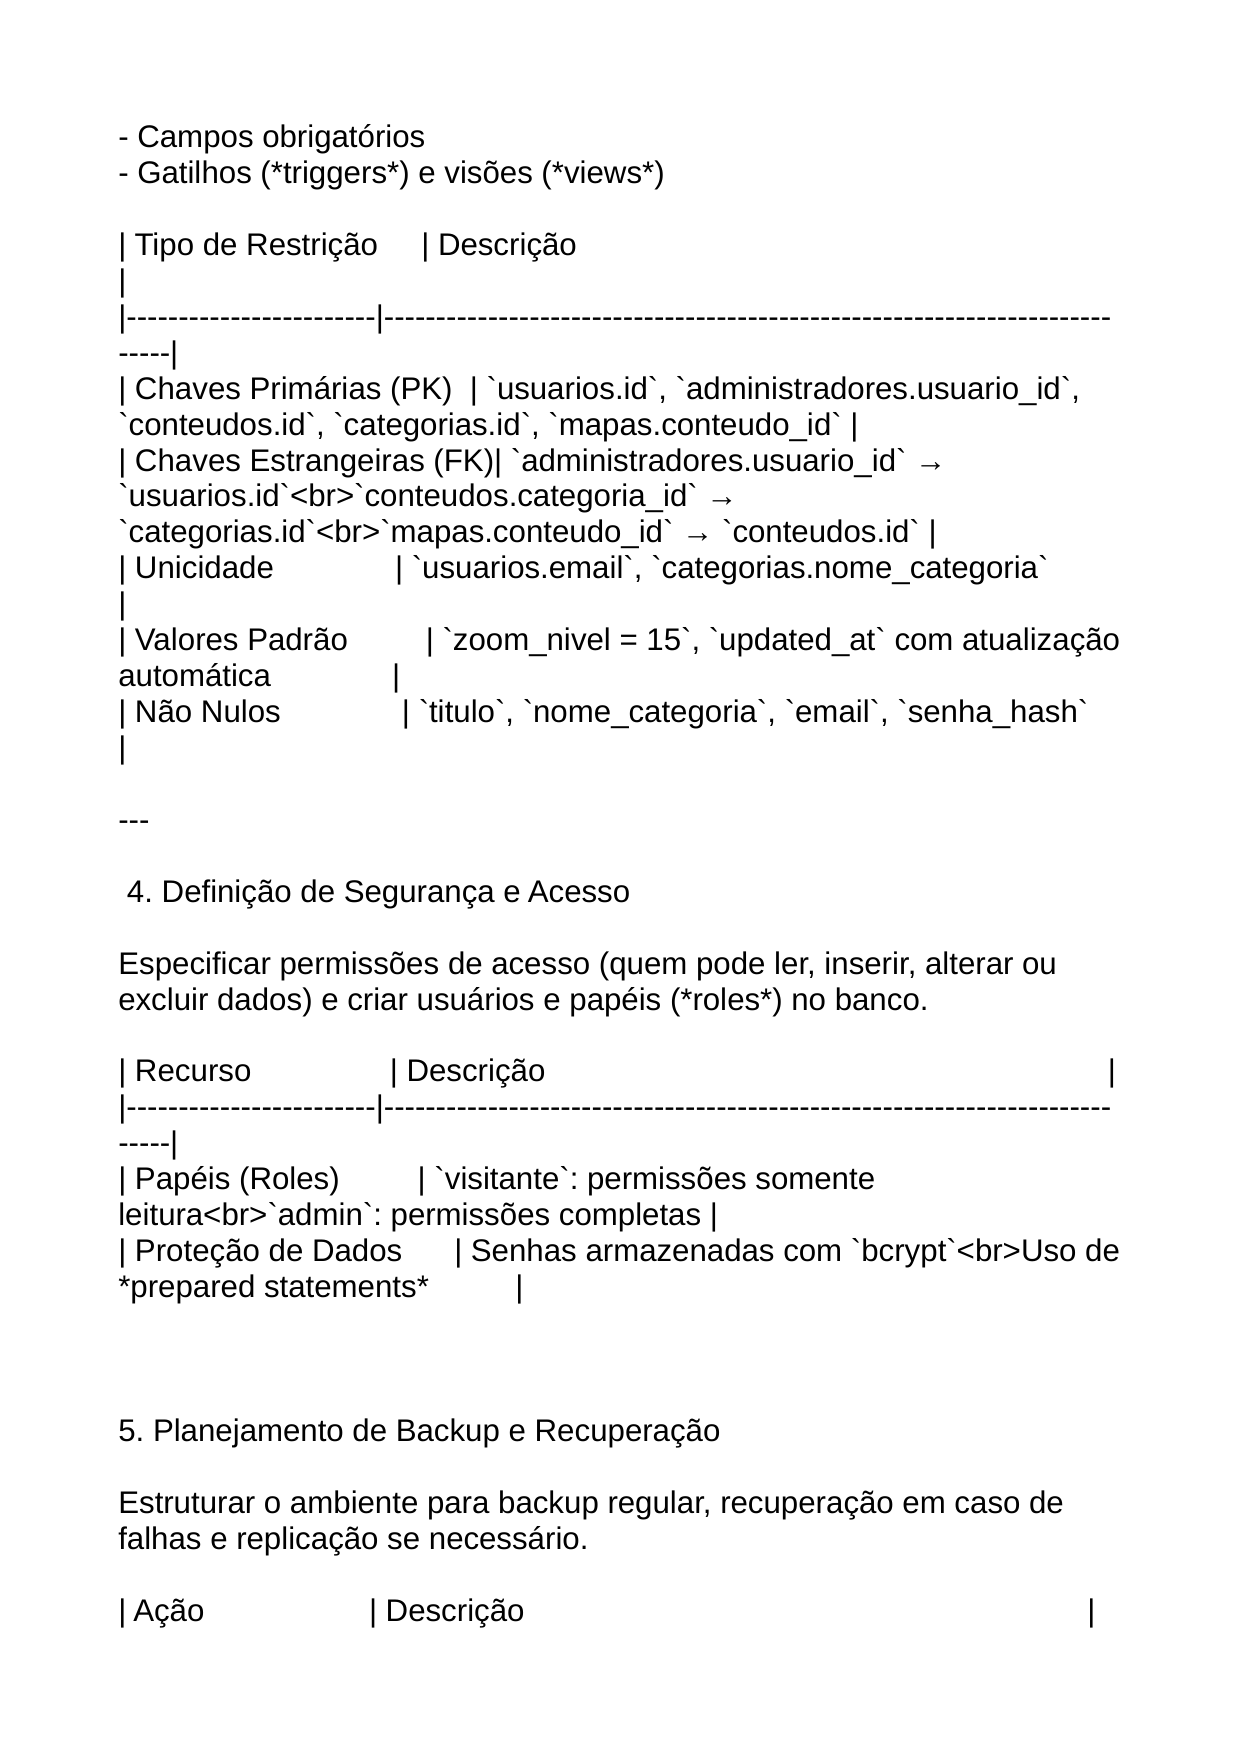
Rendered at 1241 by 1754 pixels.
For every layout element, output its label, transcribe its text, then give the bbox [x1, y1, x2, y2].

text - Campos obrigatórios - Gatilhos (*triggers*) e visões (*views*) | Tipo de Restrição | Descrição | |------------------------|---------------------------------------------------------------------------| | Chaves Primárias (PK) | `usuarios.id`, `administradores.usuario_id`, `conteudos.id`, `categorias.id`, `mapas.conteudo_id` | | Chaves Estrangeiras (FK)| `administradores.usuario_id` → `usuarios.id`<br>`conteudos.categoria_id` → `categorias.id`<br>`mapas.conteudo_id` → `conteudos.id` | | Unicidade | `usuarios.email`, `categorias.nome_categoria` | | Valores Padrão | `zoom_nivel = 15`, `updated_at` com atualização automática | | Não Nulos | `titulo`, `nome_categoria`, `email`, `senha_hash` | --- 4. Definição de Segurança e Acesso Especificar permissões de acesso (quem pode ler, inserir, alterar ou excluir dados) e criar usuários e papéis (*roles*) no banco. | Recurso | Descrição | |------------------------|---------------------------------------------------------------------------| | Papéis (Roles) | `visitante`: permissões somente leitura<br>`admin`: permissões completas | | Proteção de Dados | Senhas armazenadas com `bcrypt`<br>Uso de *prepared statements* | 5. Planejamento de Backup e Recuperação Estruturar o ambiente para backup regular, recuperação em caso de falhas e replicação se necessário. | Ação | Descrição | [118, 118, 1122, 1627]
